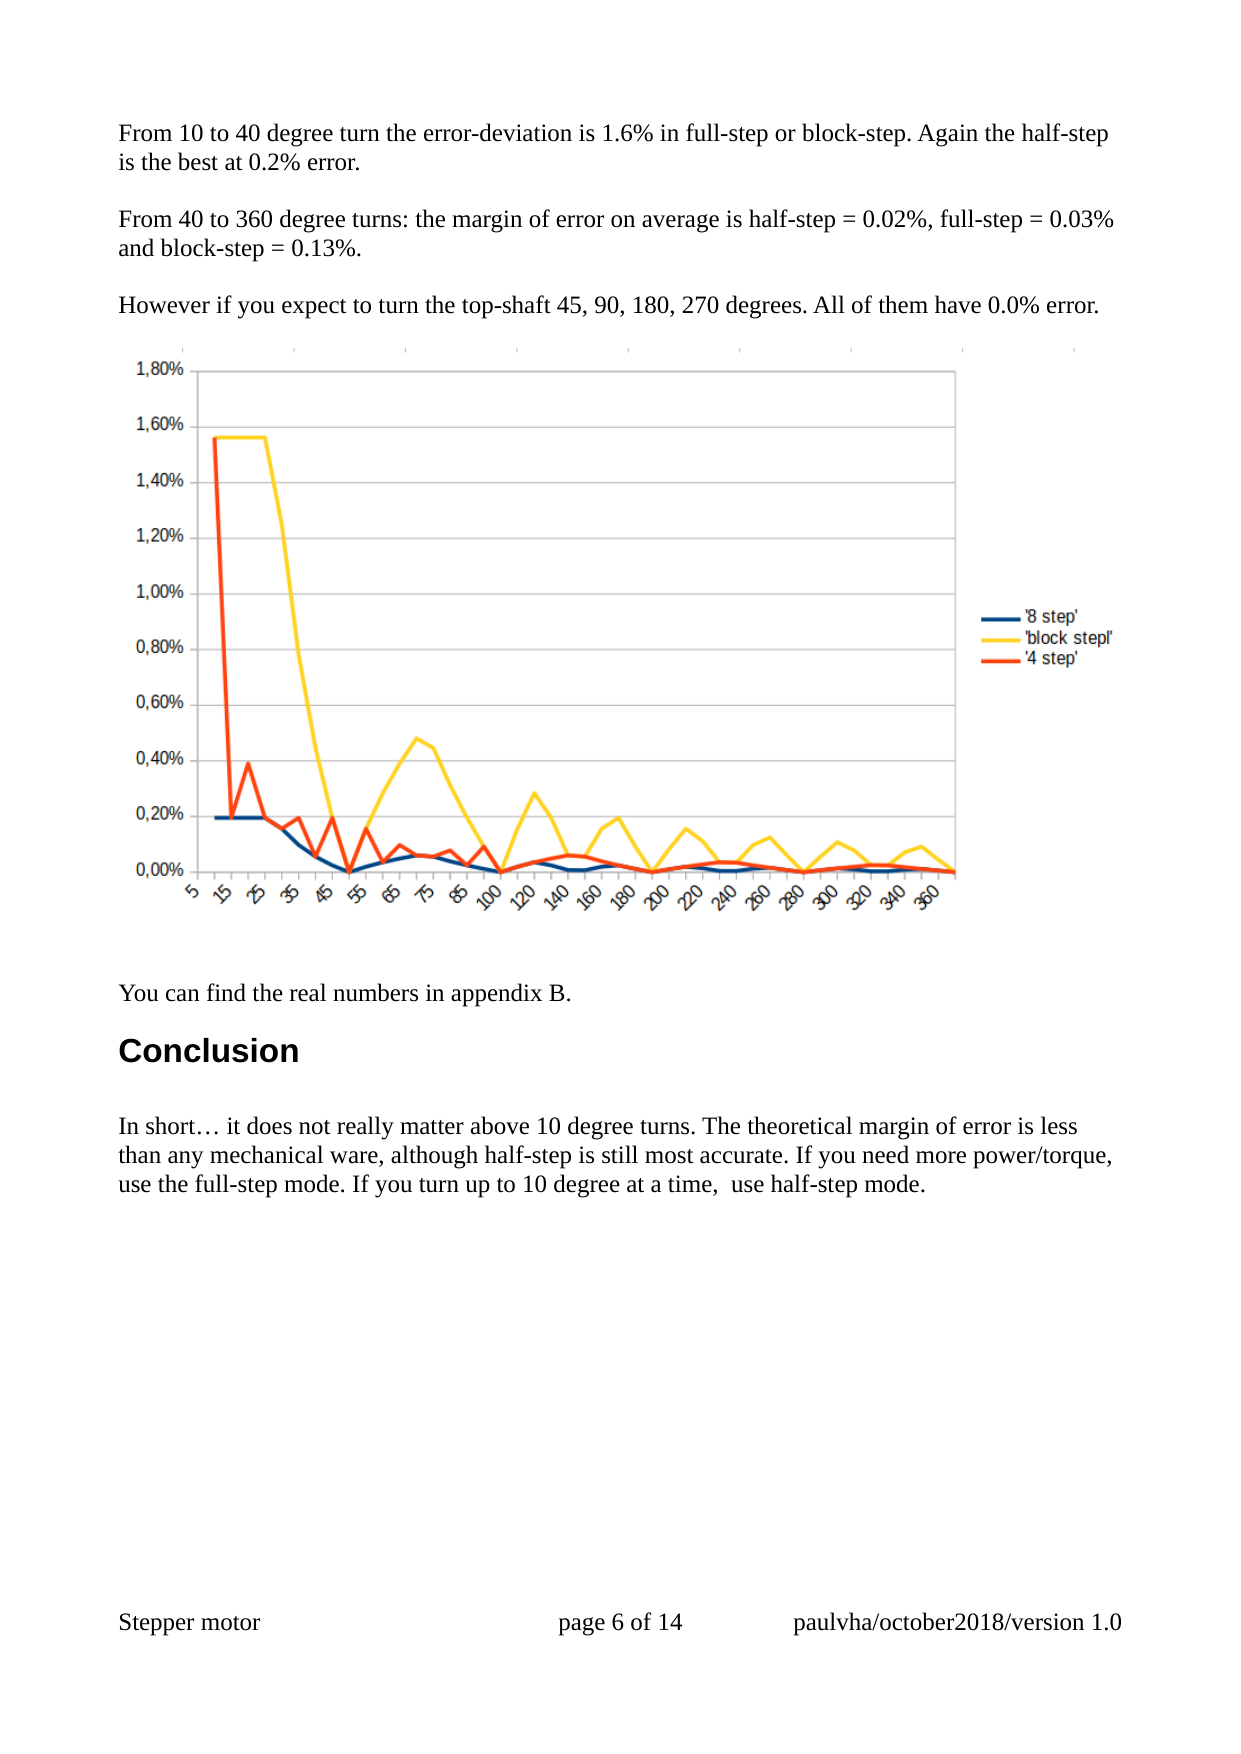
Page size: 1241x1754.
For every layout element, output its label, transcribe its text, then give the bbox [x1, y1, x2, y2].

text However if you expect to turn the top-shaft 45, 90, 180, 270 degrees. All of them have 0.0% error. [118, 291, 1122, 319]
text In short… it does not really matter above 10 degree turns. The theoretical margin of error is less than any mechanical ware, although half-step is still most accurate. If you need more power/torque, use the full-step mode. If you turn up to 10 degree at a time, use half-step mode. [118, 1111, 1122, 1197]
text You can find the real numbers in appendix B. [118, 978, 1122, 1007]
picture [118, 348, 1123, 921]
text From 40 to 360 degree turns: the margin of error on average is half-step = 0.02%, full-step = 0.03% and block-step = 0.13%. [118, 204, 1122, 262]
text From 10 to 40 degree turn the error-deviation is 1.6% in full-step or block-step. Again the half-step is the best at 0.2% error. [118, 118, 1122, 176]
subtitle Conclusion [118, 1032, 1122, 1070]
